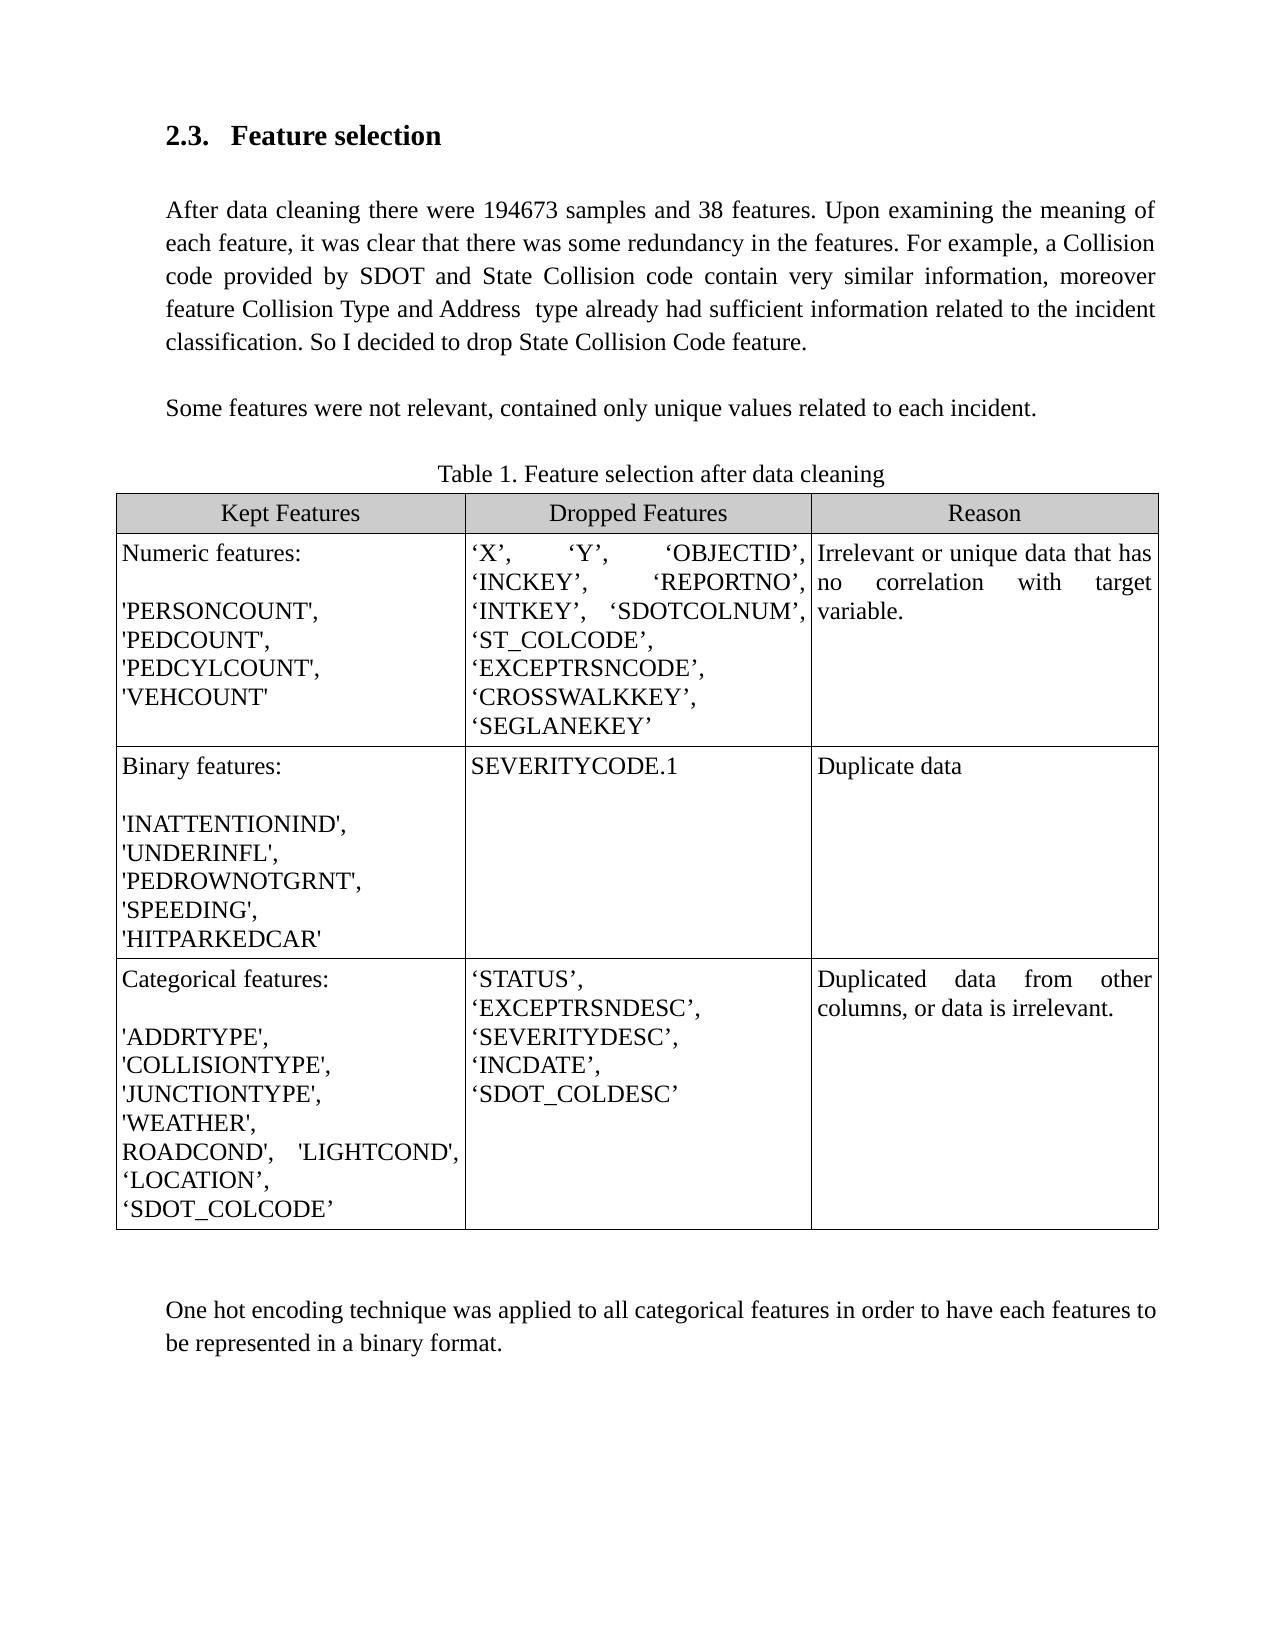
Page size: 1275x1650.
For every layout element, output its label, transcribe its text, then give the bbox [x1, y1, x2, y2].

table_header Reason [812, 494, 1158, 533]
table_cell Binary features: 'INATTENTIONIND', 'UNDERINFL', 'PEDROWNOTGRNT', 'SPEEDING', 'HITPARKEDCAR' [117, 747, 465, 958]
table_cell Duplicate data [812, 747, 1158, 958]
table_cell Duplicated data from other columns, or data is irrelevant. [812, 959, 1158, 1229]
table_header Kept Features [117, 494, 465, 533]
text Some features were not relevant, contained only unique values related to each incident. [165, 393, 1157, 422]
table_cell Irrelevant or unique data that has no correlation with target variable. [812, 534, 1158, 746]
table_cell SEVERITYCODE.1 [466, 747, 811, 958]
table_cell Categorical features: 'ADDRTYPE', 'COLLISIONTYPE', 'JUNCTIONTYPE', 'WEATHER', ROADCOND', 'LIGHTCOND', ‘LOCATION’, ‘SDOT_COLCODE’ [117, 959, 465, 1229]
table_cell ‘X’, ‘Y’, ‘OBJECTID’, ‘INCKEY’, ‘REPORTNO’, ‘INTKEY’, ‘SDOTCOLNUM’, ‘ST_COLCODE’, ‘EXCEPTRSNCODE’, ‘CROSSWALKKEY’, ‘SEGLANEKEY’ [466, 534, 811, 746]
table_header Dropped Features [466, 494, 811, 533]
text One hot encoding technique was applied to all categorical features in order to have each features to be represented in a binary format. [165, 1295, 1157, 1357]
table_cell ‘STATUS’, ‘EXCEPTRSNDESC’, ‘SEVERITYDESC’, ‘INCDATE’, ‘SDOT_COLDESC’ [466, 959, 811, 1229]
list Feature selection [165, 118, 1157, 152]
table_cell Numeric features: 'PERSONCOUNT', 'PEDCOUNT', 'PEDCYLCOUNT', 'VEHCOUNT' [117, 534, 465, 746]
text Table 1. Feature selection after data cleaning [165, 459, 1157, 488]
text After data cleaning there were 194673 samples and 38 features. Upon examining the meaning of each feature, it was clear that there was some redundancy in the features. For example, a Collision code provided by SDOT and State Collision code contain very similar information, moreover feature Collision Type and Address type already had sufficient information related to the incident classification. So I decided to drop State Collision Code feature. [165, 195, 1157, 356]
